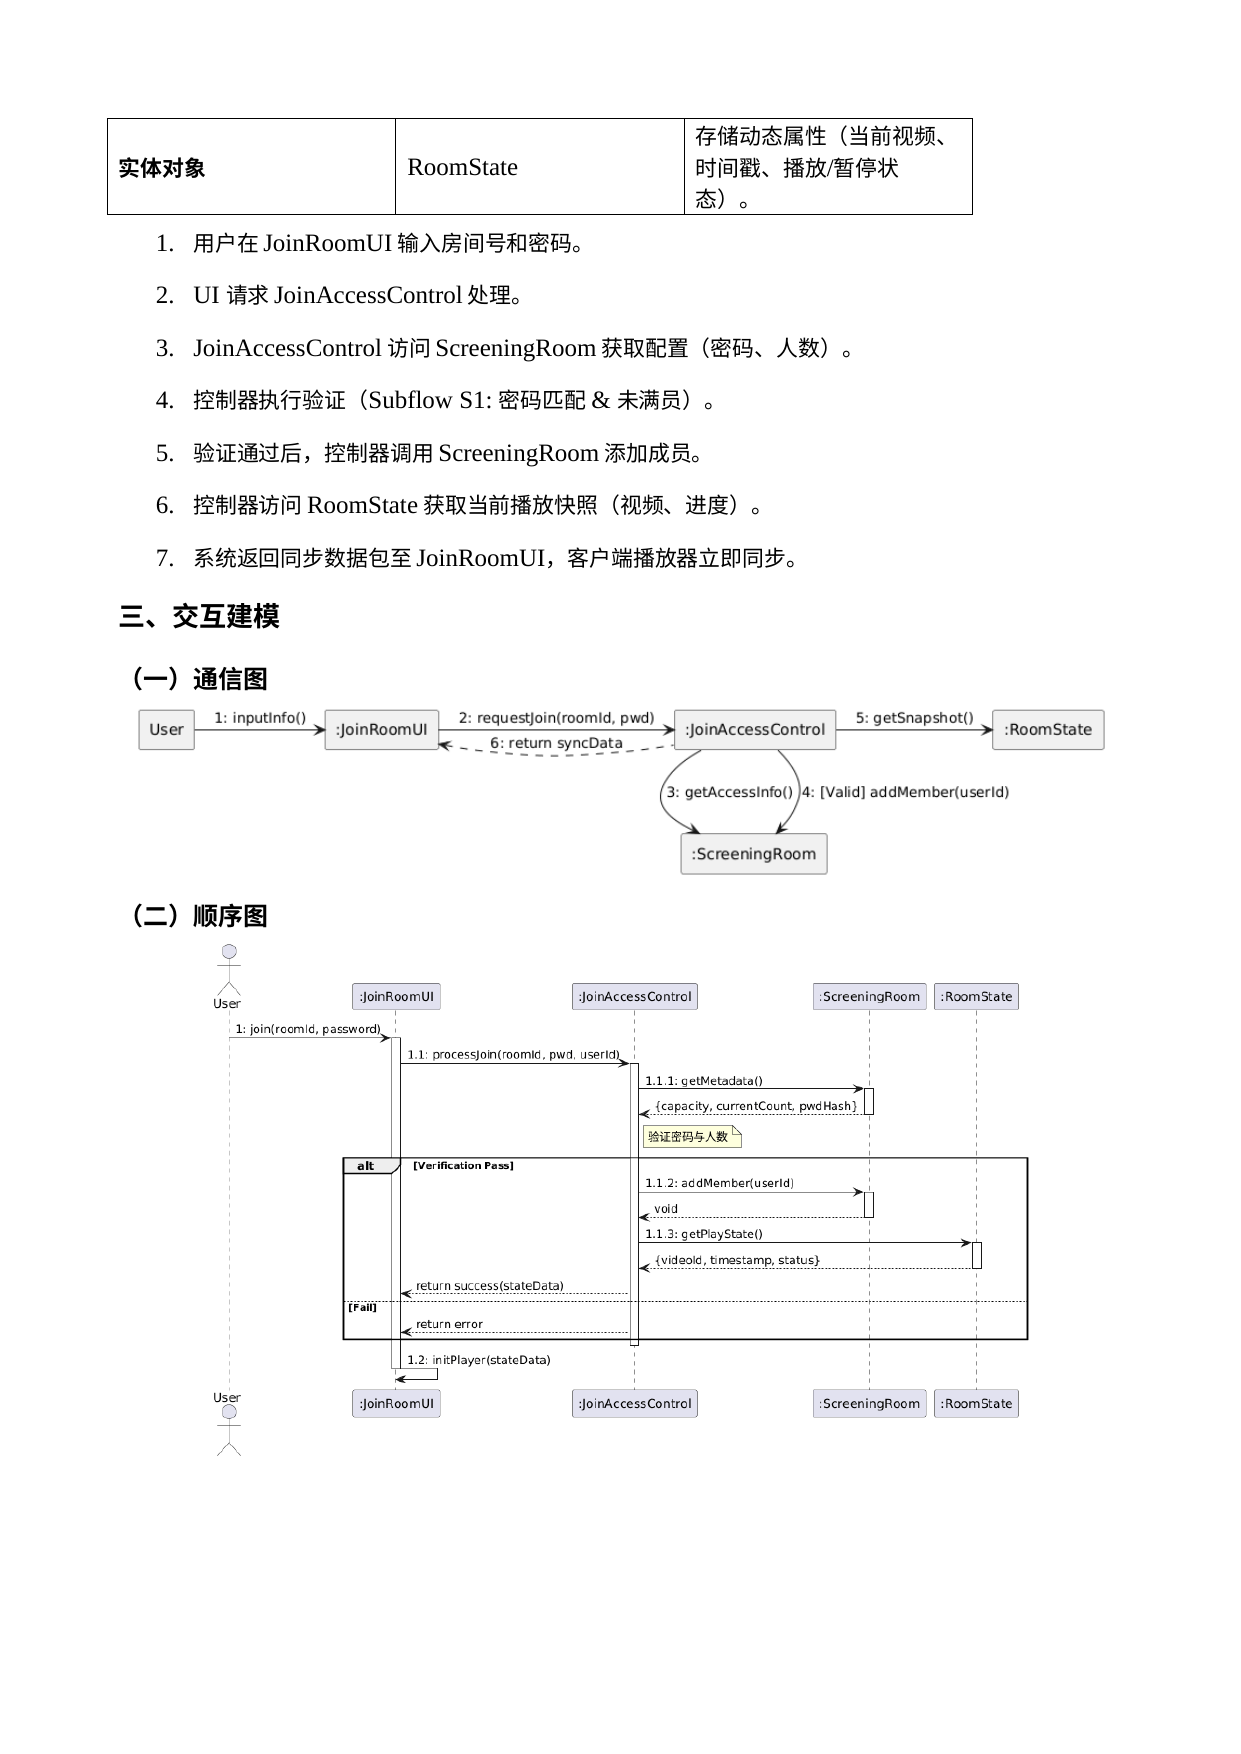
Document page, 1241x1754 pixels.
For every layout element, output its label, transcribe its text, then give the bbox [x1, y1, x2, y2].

list UI 请求JoinAccessControl处理。 [156, 278, 1122, 310]
table_cell RoomState [396, 119, 684, 214]
list 控制器执行验证（Subflow S1: 密码匹配 & 未满员）。 [156, 383, 1122, 415]
picture [208, 939, 1032, 1460]
picture [131, 702, 1109, 879]
list JoinAccessControl访问ScreeningRoom获取配置（密码、人数）。 [156, 331, 1122, 362]
subtitle （二）顺序图 [118, 714, 1122, 933]
subtitle （一）通信图 [118, 659, 1122, 696]
list 控制器访问RoomState获取当前播放快照（视频、进度）。 [156, 488, 1122, 520]
list 用户在JoinRoomUI输入房间号和密码。 [156, 226, 1122, 257]
table_cell 存储动态属性（当前视频、时间戳、播放/暂停状态）。 [685, 119, 972, 214]
list 系统返回同步数据包至JoinRoomUI，客户端播放器立即同步。 [156, 541, 1122, 572]
list 验证通过后，控制器调用ScreeningRoom添加成员。 [156, 436, 1122, 467]
table_cell 实体对象 [108, 119, 395, 214]
subtitle 三、交互建模 [118, 595, 1122, 634]
